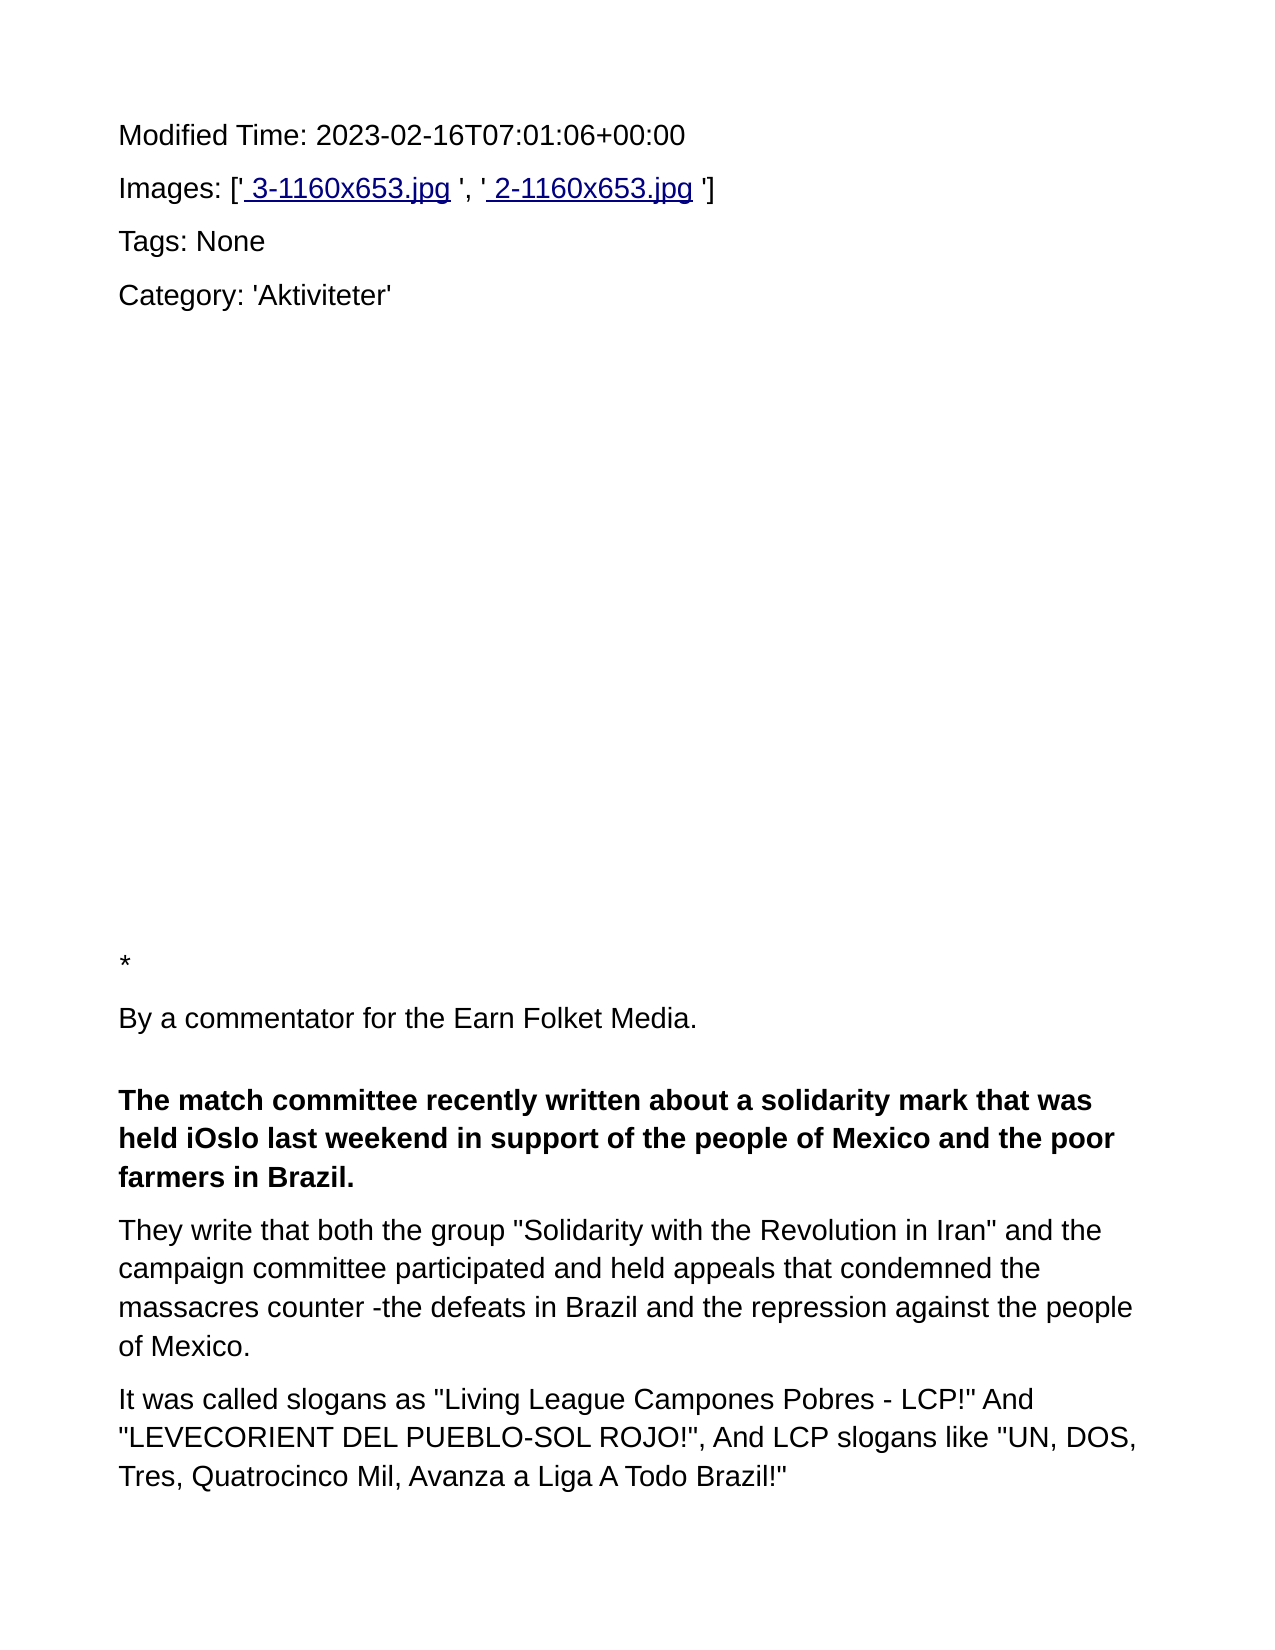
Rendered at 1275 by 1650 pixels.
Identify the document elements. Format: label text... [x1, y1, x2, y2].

text It was called slogans as "Living League Campones Pobres - LCP!" And "LEVECORIENT DEL PUEBLO-SOL ROJO!", And LCP slogans like "UN, DOS, Tres, Quatrocinco Mil, Avanza a Liga A Todo Brazil!" [118, 1382, 1157, 1492]
text * [118, 331, 1157, 981]
text The match committee recently written about a solidarity mark that was held iOslo last weekend in support of the people of Mexico and the poor farmers in Brazil. [118, 1083, 1157, 1193]
text Modified Time: 2023-02-16T07:01:06+00:00 [118, 118, 1157, 152]
text Images: [' 3-1160x653.jpg ', ' 2-1160x653.jpg '] [118, 171, 1157, 205]
text They write that both the group "Solidarity with the Revolution in Iran" and the campaign committee participated and held appeals that condemned the massacres counter -the defeats in Brazil and the repression against the people of Mexico. [118, 1213, 1157, 1362]
text Tags: None [118, 224, 1157, 258]
text Category: 'Aktiviteter' [118, 277, 1157, 311]
text By a commentator for the Earn Folket Media. [118, 1001, 1157, 1034]
